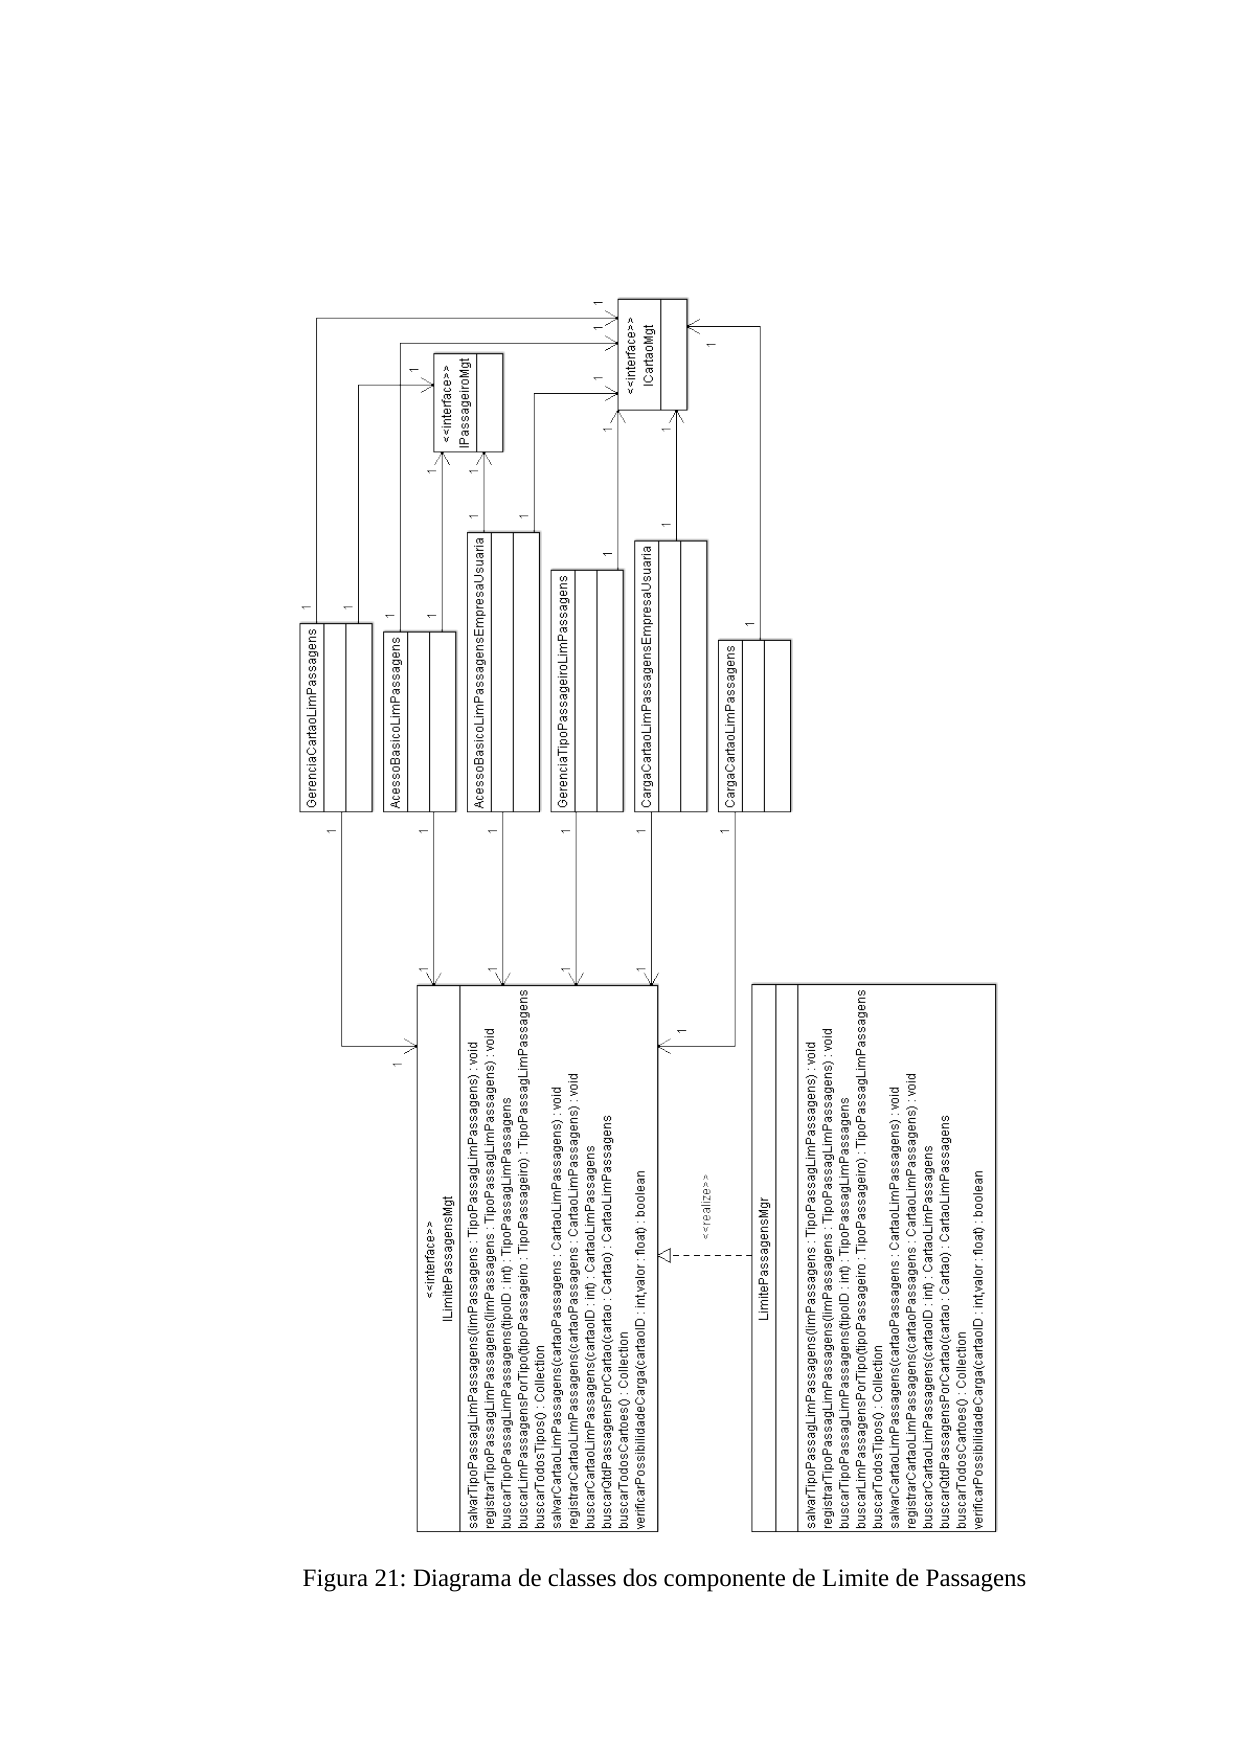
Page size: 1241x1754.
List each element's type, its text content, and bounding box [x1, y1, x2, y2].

text Figura 21: Diagrama de classes dos componente de Limite de Passagens [207, 253, 1122, 1592]
picture [291, 235, 1038, 1549]
